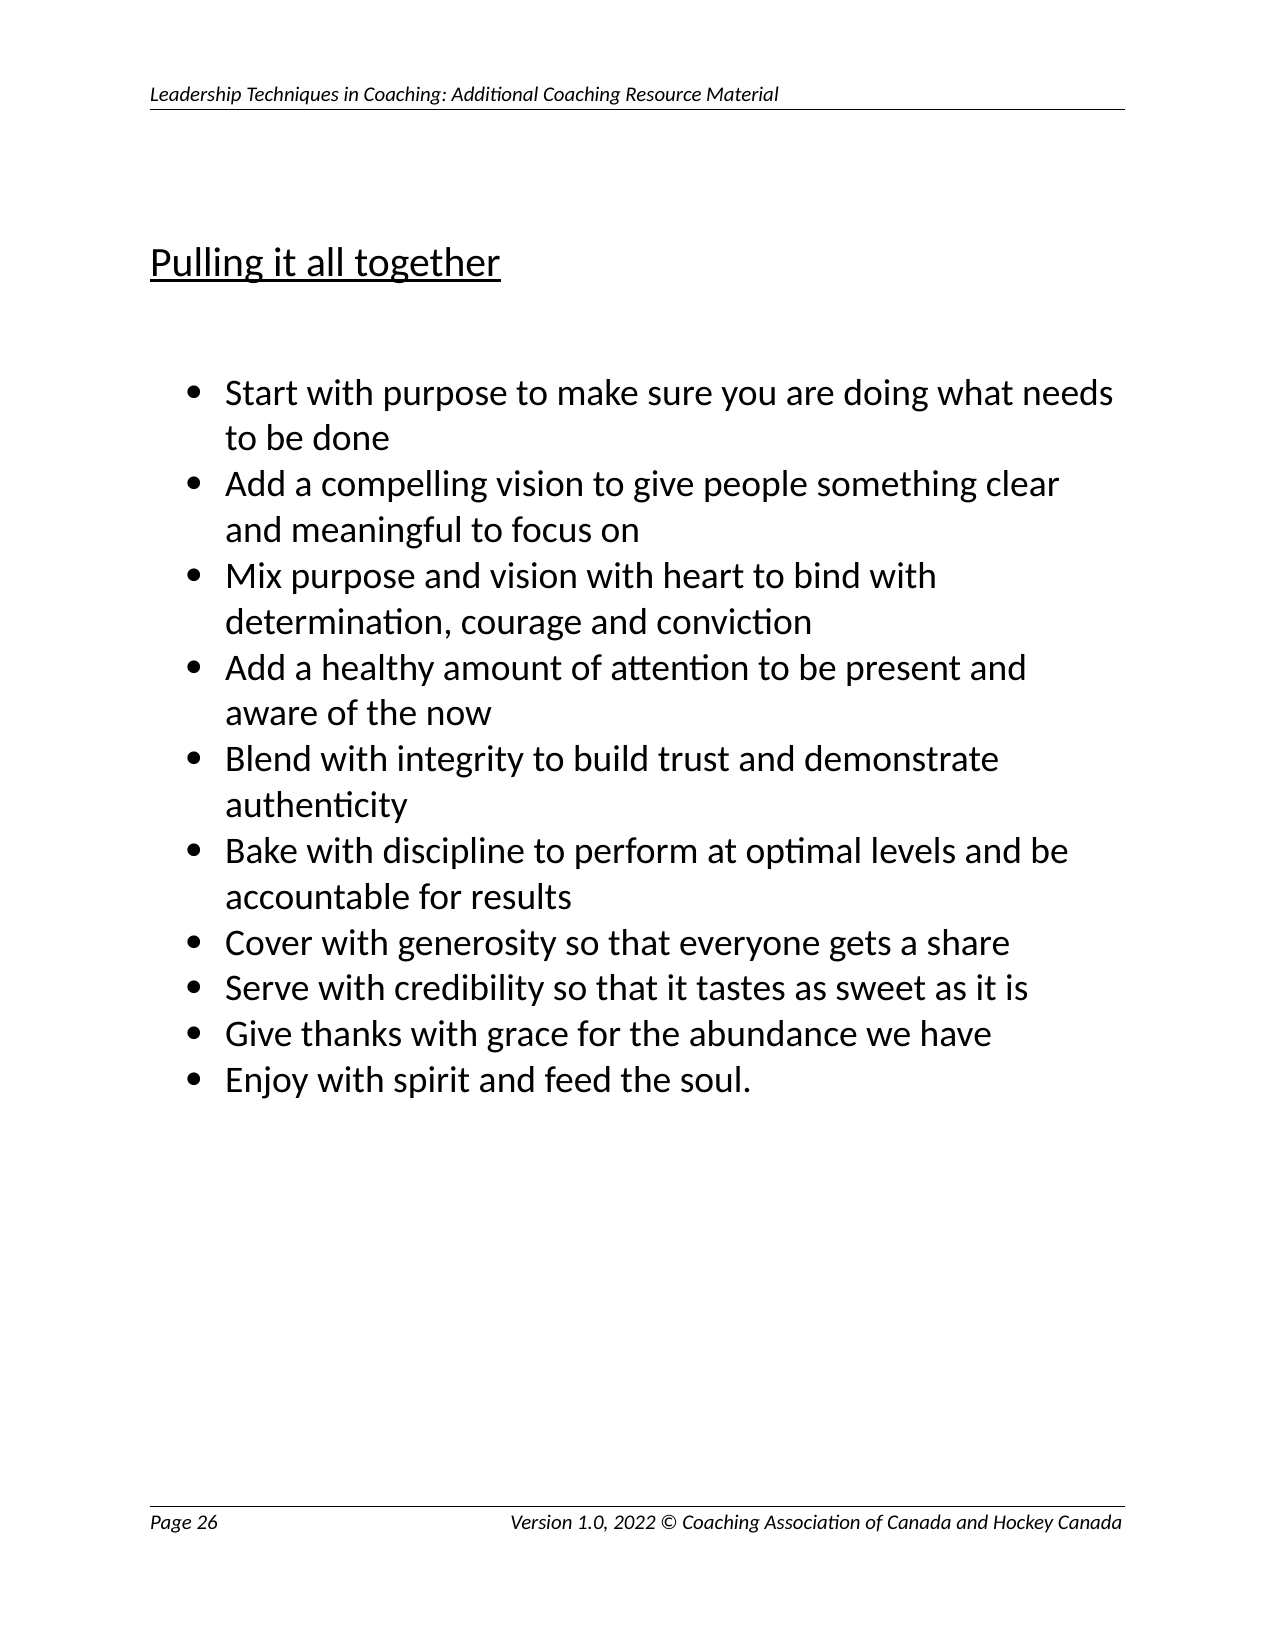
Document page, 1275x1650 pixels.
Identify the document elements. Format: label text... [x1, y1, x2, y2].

list Blend with integrity to build trust and demonstrate authenticity [187, 735, 1125, 827]
list Give thanks with grace for the abundance we have [187, 1010, 1125, 1056]
list Bake with discipline to perform at optimal levels and be accountable for results [187, 827, 1125, 918]
list Enjoy with spirit and feed the soul. [187, 1056, 1125, 1102]
list Start with purpose to make sure you are doing what needs to be done [187, 368, 1125, 460]
list Serve with credibility so that it tastes as sweet as it is [187, 964, 1125, 1010]
list Cover with generosity so that everyone gets a share [187, 918, 1125, 964]
list Add a compelling vision to give people something clear and meaningful to focus on [187, 460, 1125, 552]
list Add a healthy amount of attention to be present and aware of the now [187, 643, 1125, 735]
text Pulling it all together [150, 236, 1125, 286]
list Mix purpose and vision with heart to bind with determination, courage and conviction [187, 552, 1125, 643]
